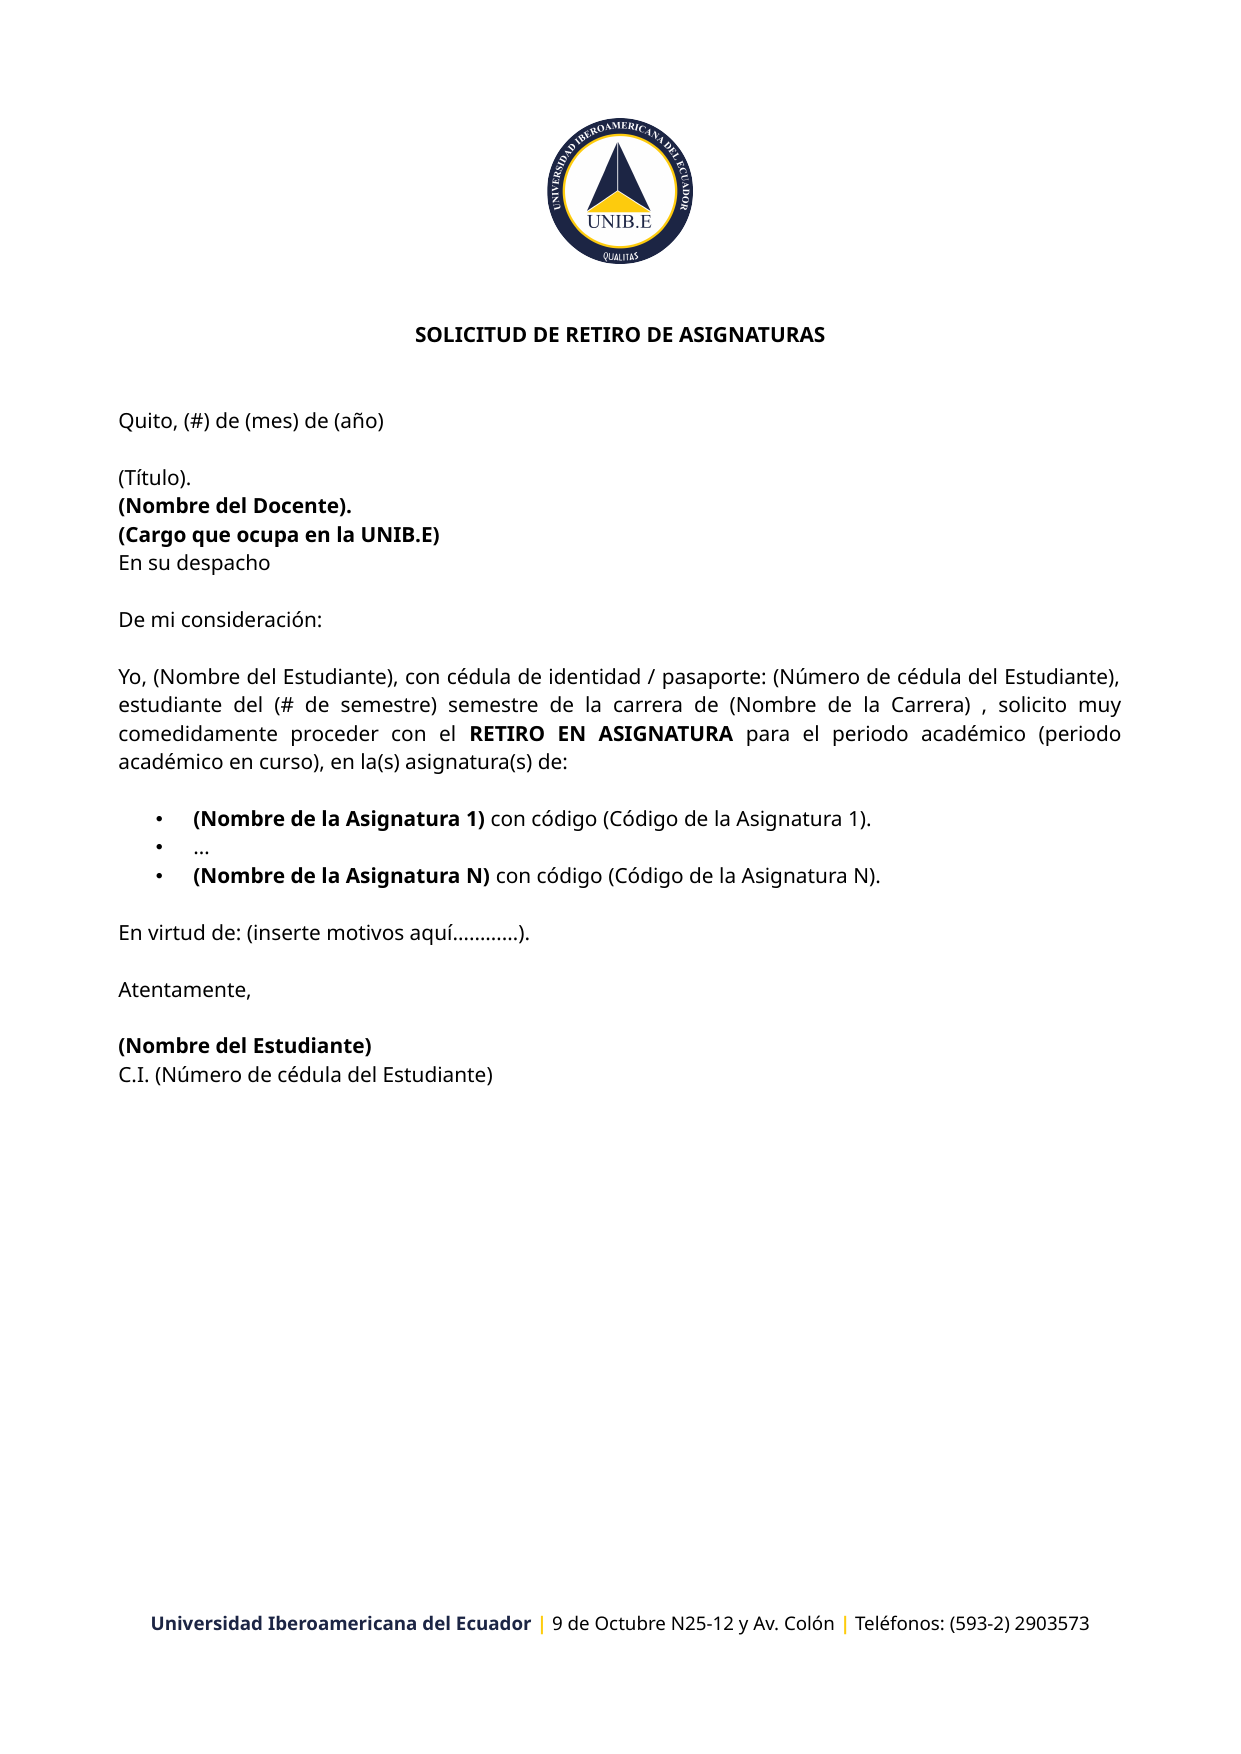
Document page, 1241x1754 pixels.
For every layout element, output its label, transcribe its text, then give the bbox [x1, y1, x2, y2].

text De mi consideración: [118, 605, 1122, 633]
text Yo, (Nombre del Estudiante), con cédula de identidad / pasaporte: (Número de cédula del Estudiante), estudiante del (# de semestre) semestre de la carrera de (Nombre de la Carrera) , solicito muy comedidamente proceder con el RETIRO EN ASIGNATURA para el periodo académico (periodo académico en curso), en la(s) asignatura(s) de: [118, 662, 1122, 776]
list (Nombre de la Asignatura 1) con código (Código de la Asignatura 1). [156, 804, 1122, 832]
text En virtud de: (inserte motivos aquí…………). [118, 918, 1122, 946]
text (Nombre del Docente). [118, 491, 1122, 520]
text (Título). [118, 463, 1122, 491]
text Atentamente, [118, 975, 1122, 1003]
list … [156, 832, 1122, 861]
text C.I. (Número de cédula del Estudiante) [118, 1060, 1122, 1088]
text (Cargo que ocupa en la UNIB.E) [118, 520, 1122, 548]
text En su despacho [118, 548, 1122, 577]
text (Nombre del Estudiante) [118, 1032, 1122, 1060]
picture [547, 118, 693, 264]
list (Nombre de la Asignatura N) con código (Código de la Asignatura N). [156, 861, 1122, 889]
text Quito, (#) de (mes) de (año) [118, 406, 1122, 434]
text SOLICITUD DE RETIRO DE ASIGNATURAS [118, 321, 1122, 349]
